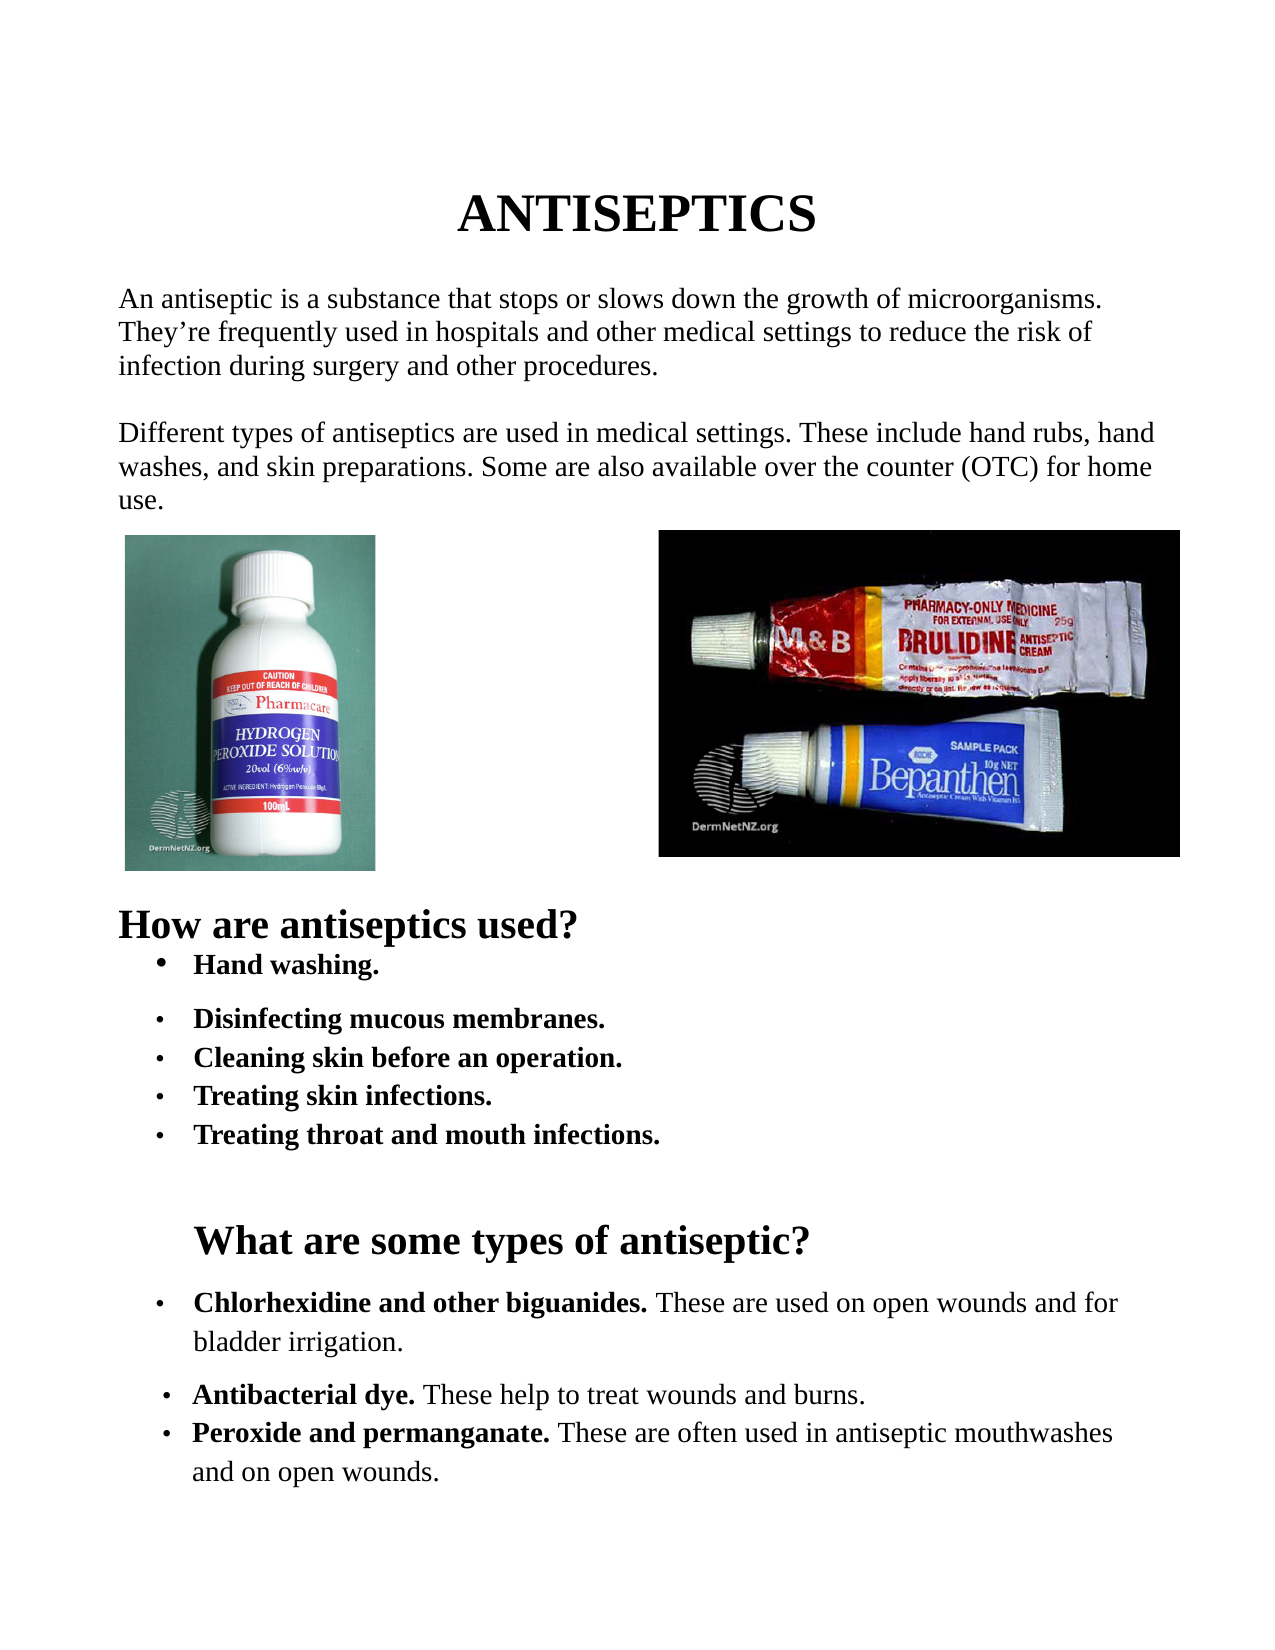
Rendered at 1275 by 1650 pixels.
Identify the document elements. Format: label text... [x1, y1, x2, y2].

list Chlorhexidine and other biguanides. These are used on open wounds and for bladder irrigation. [156, 1285, 1157, 1357]
list What are some types of antiseptic? [156, 1170, 1157, 1263]
text How are antiseptics used? [118, 899, 1157, 947]
text ANTISEPTICS [118, 180, 1157, 243]
list Cleaning skin before an operation. [156, 1040, 1157, 1073]
list Treating throat and mouth infections. [156, 1117, 1157, 1150]
text An antiseptic is a substance that stops or slows down the growth of microorganisms. They’re frequently used in hospitals and other medical settings to reduce the risk of infection during surgery and other procedures. [118, 281, 1157, 382]
list Peroxide and permanganate. These are often used in antiseptic mouthwashes and on open wounds. [162, 1415, 1157, 1487]
picture [658, 530, 1180, 857]
list Hand washing. [156, 947, 1157, 982]
list Antibacterial dye. These help to treat wounds and burns. [162, 1377, 1157, 1410]
list Treating skin infections. [156, 1078, 1157, 1112]
picture [124, 535, 376, 871]
list Disinfecting mucous membranes. [156, 1001, 1157, 1035]
text Different types of antiseptics are used in medical settings. These include hand rubs, hand washes, and skin preparations. Some are also available over the counter (OTC) for home use. [118, 415, 1157, 516]
